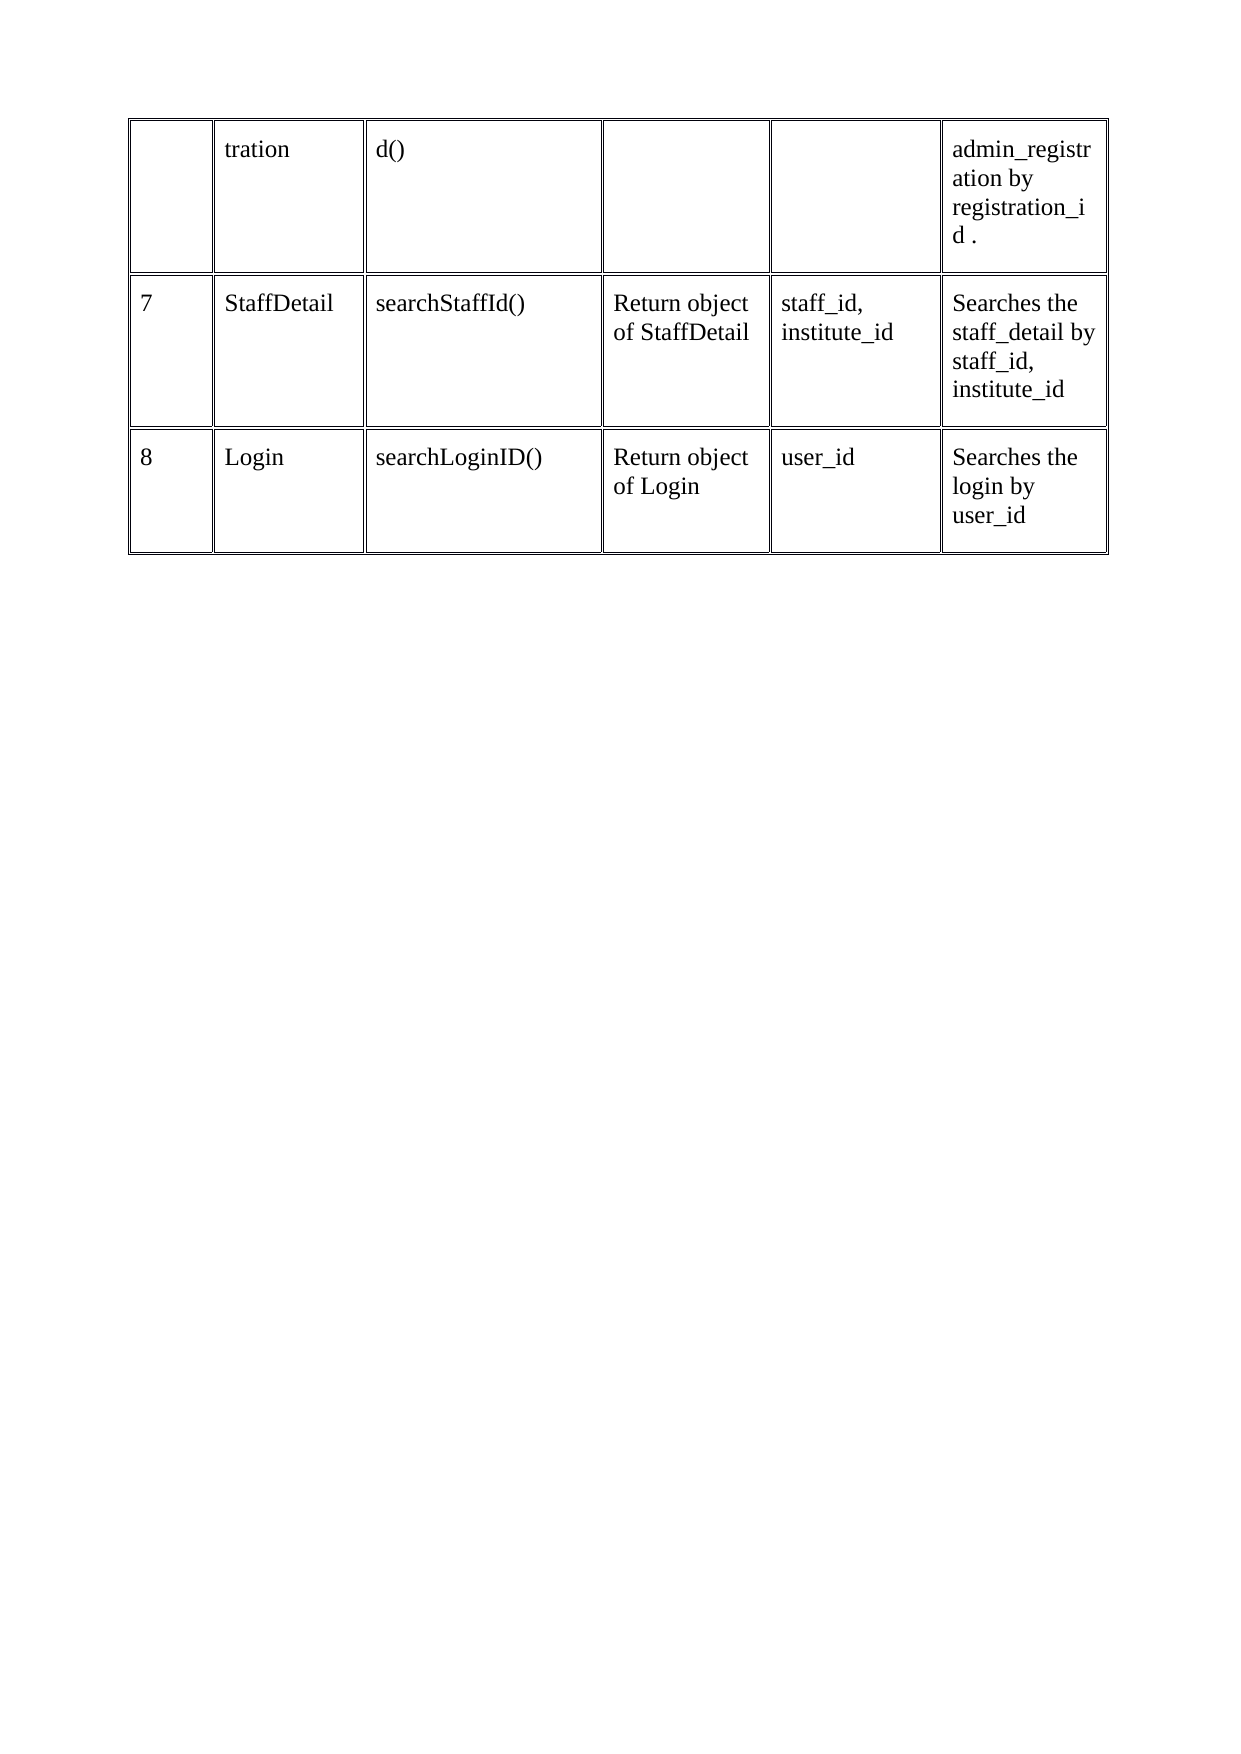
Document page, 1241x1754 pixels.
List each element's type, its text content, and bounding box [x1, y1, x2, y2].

table_cell 7 [131, 276, 212, 426]
table_cell searchLoginID() [367, 430, 601, 552]
table_cell searchStaffId() [367, 276, 601, 426]
table_cell d() [367, 121, 601, 272]
table_cell Searches the login by user_id [943, 430, 1106, 552]
table_cell [604, 121, 769, 272]
table_cell Return object of StaffDetail [604, 276, 769, 426]
table_cell staff_id, institute_id [772, 276, 940, 426]
table_cell tration [215, 121, 363, 272]
table_cell Return object of Login [604, 430, 769, 552]
table_cell 8 [131, 430, 212, 552]
table_cell [772, 121, 940, 272]
table_cell admin_registration by registration_id . [943, 121, 1106, 272]
table_cell Login [215, 430, 363, 552]
table_cell Searches the staff_detail by staff_id, institute_id [943, 276, 1106, 426]
table_cell user_id [772, 430, 940, 552]
table_cell [131, 121, 212, 272]
table_cell StaffDetail [215, 276, 363, 426]
